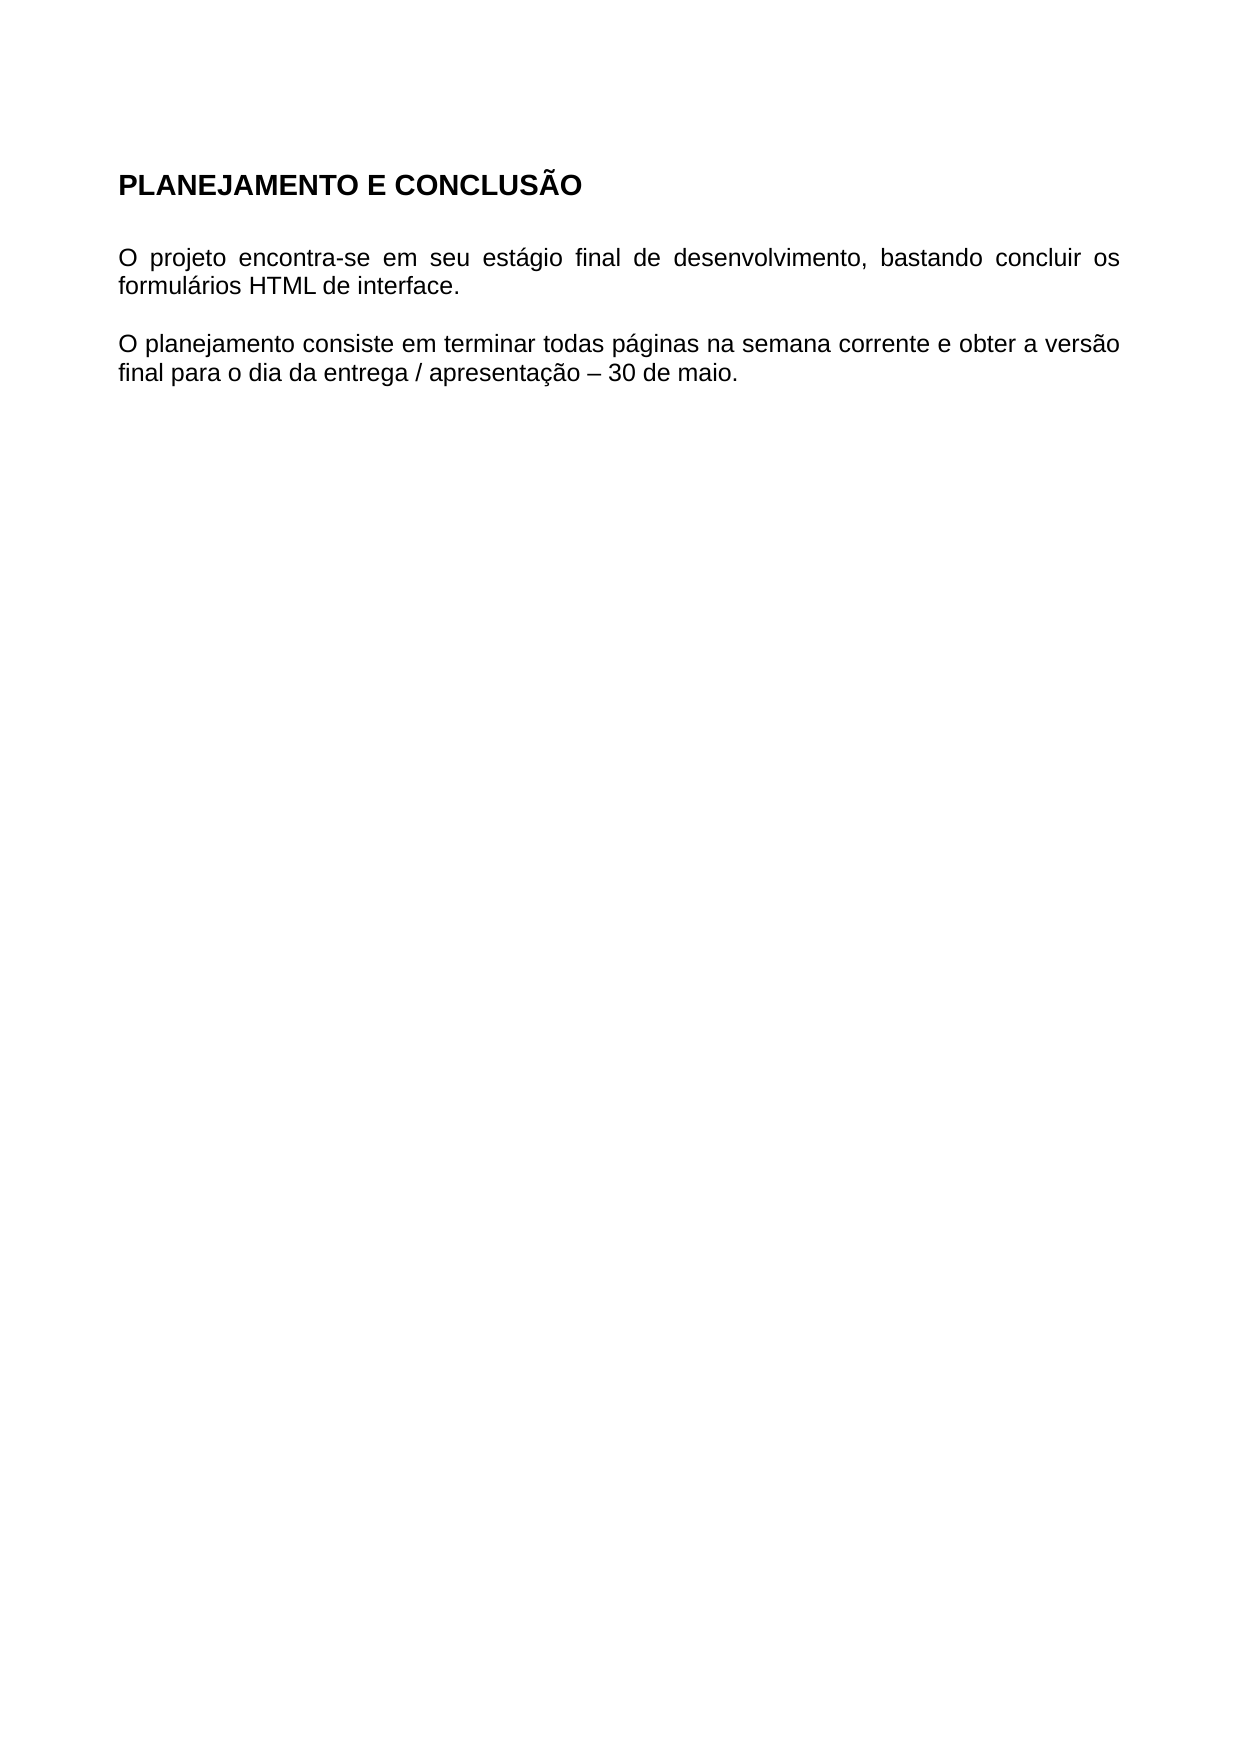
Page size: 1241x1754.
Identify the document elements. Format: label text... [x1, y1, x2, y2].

subtitle PLANEJAMENTO E CONCLUSÃO [118, 168, 1122, 201]
text O projeto encontra-se em seu estágio final de desenvolvimento, bastando concluir os formulários HTML de interface. [118, 242, 1122, 300]
text O planejamento consiste em terminar todas páginas na semana corrente e obter a versão final para o dia da entrega / apresentação – 30 de maio. [118, 329, 1122, 386]
